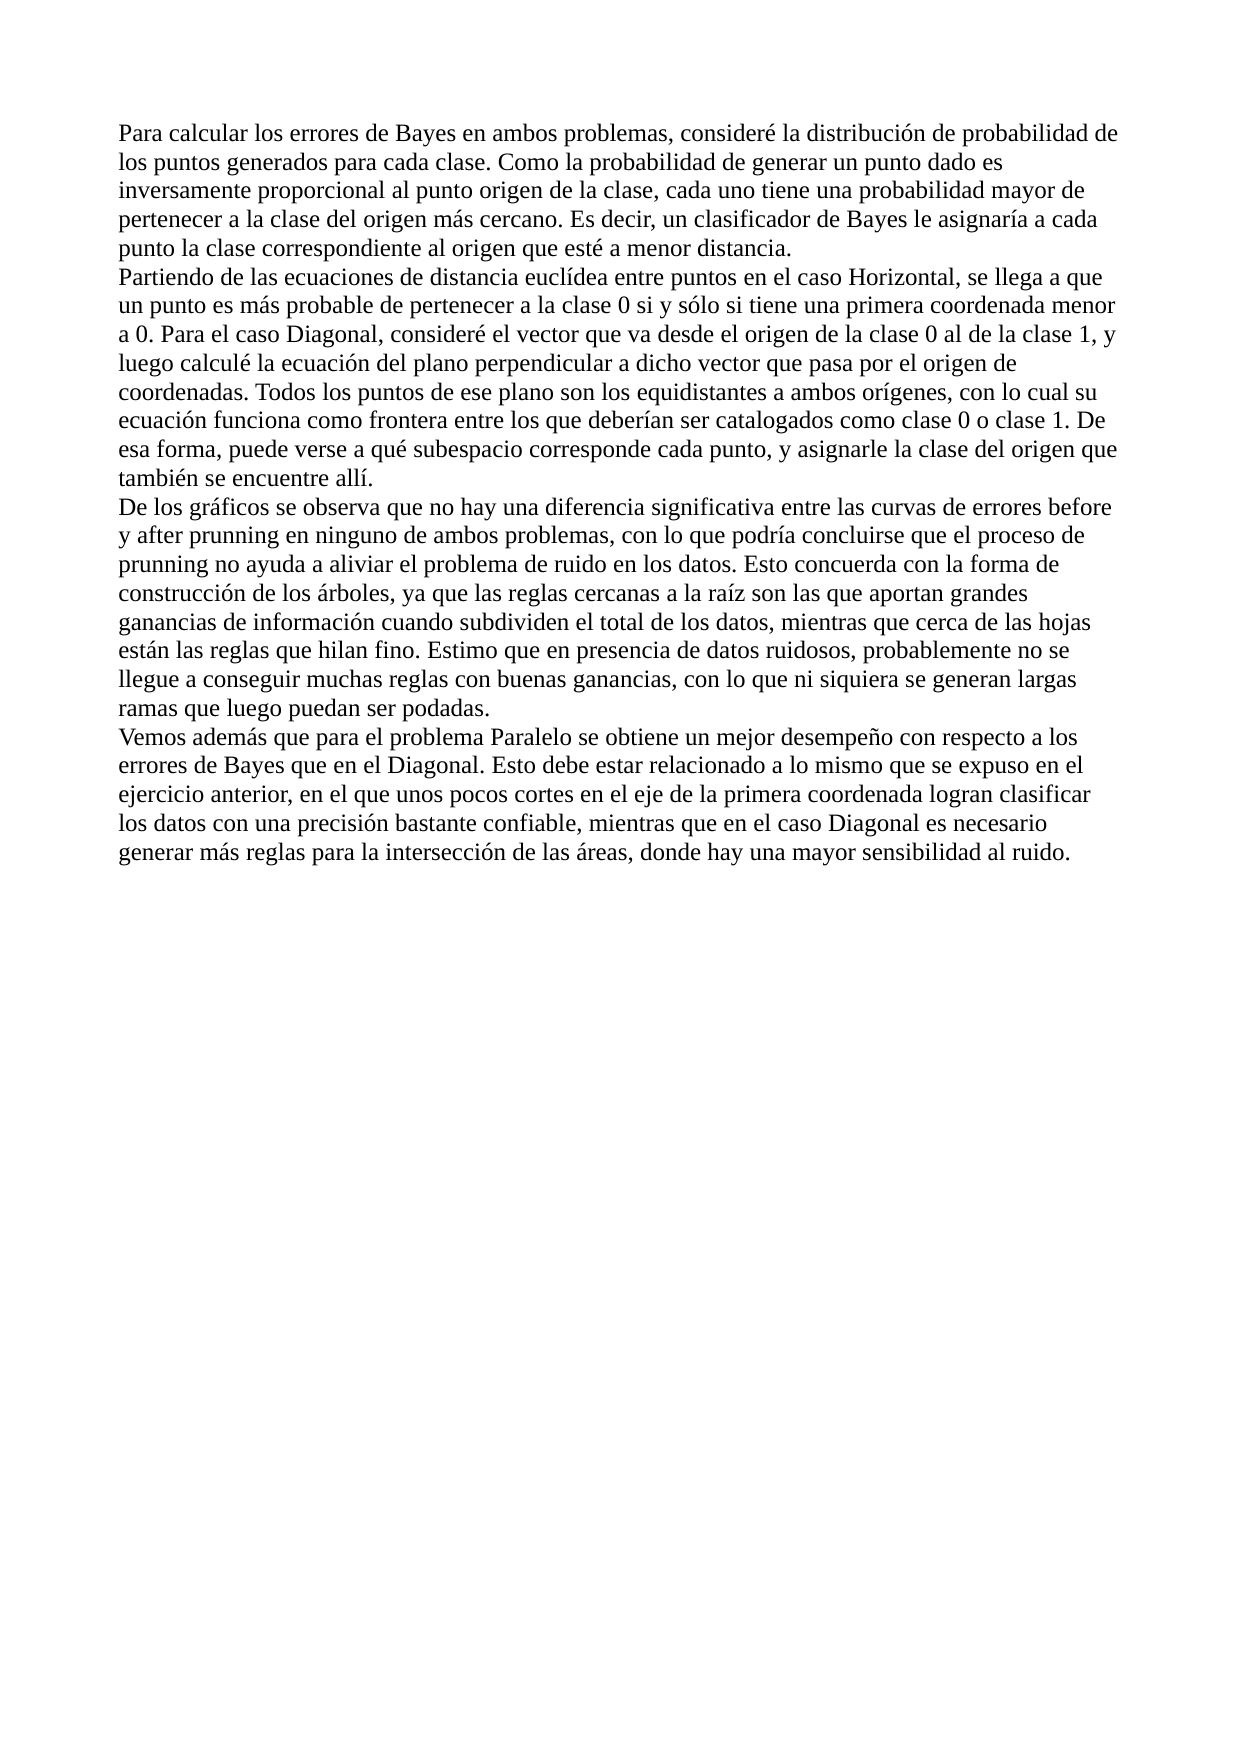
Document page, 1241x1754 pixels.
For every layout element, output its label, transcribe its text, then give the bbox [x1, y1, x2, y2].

text Partiendo de las ecuaciones de distancia euclídea entre puntos en el caso Horizontal, se llega a que un punto es más probable de pertenecer a la clase 0 si y sólo si tiene una primera coordenada menor a 0. Para el caso Diagonal, consideré el vector que va desde el origen de la clase 0 al de la clase 1, y luego calculé la ecuación del plano perpendicular a dicho vector que pasa por el origen de coordenadas. Todos los puntos de ese plano son los equidistantes a ambos orígenes, con lo cual su ecuación funciona como frontera entre los que deberían ser catalogados como clase 0 o clase 1. De esa forma, puede verse a qué subespacio corresponde cada punto, y asignarle la clase del origen que también se encuentre allí. [118, 262, 1122, 492]
text Vemos además que para el problema Paralelo se obtiene un mejor desempeño con respecto a los errores de Bayes que en el Diagonal. Esto debe estar relacionado a lo mismo que se expuso en el ejercicio anterior, en el que unos pocos cortes en el eje de la primera coordenada logran clasificar los datos con una precisión bastante confiable, mientras que en el caso Diagonal es necesario generar más reglas para la intersección de las áreas, donde hay una mayor sensibilidad al ruido. [118, 722, 1122, 866]
text Para calcular los errores de Bayes en ambos problemas, consideré la distribución de probabilidad de los puntos generados para cada clase. Como la probabilidad de generar un punto dado es inversamente proporcional al punto origen de la clase, cada uno tiene una probabilidad mayor de pertenecer a la clase del origen más cercano. Es decir, un clasificador de Bayes le asignaría a cada punto la clase correspondiente al origen que esté a menor distancia. [118, 118, 1122, 262]
text De los gráficos se observa que no hay una diferencia significativa entre las curvas de errores before y after prunning en ninguno de ambos problemas, con lo que podría concluirse que el proceso de prunning no ayuda a aliviar el problema de ruido en los datos. Esto concuerda con la forma de construcción de los árboles, ya que las reglas cercanas a la raíz son las que aportan grandes ganancias de información cuando subdividen el total de los datos, mientras que cerca de las hojas están las reglas que hilan fino. Estimo que en presencia de datos ruidosos, probablemente no se llegue a conseguir muchas reglas con buenas ganancias, con lo que ni siquiera se generan largas ramas que luego puedan ser podadas. [118, 492, 1122, 722]
